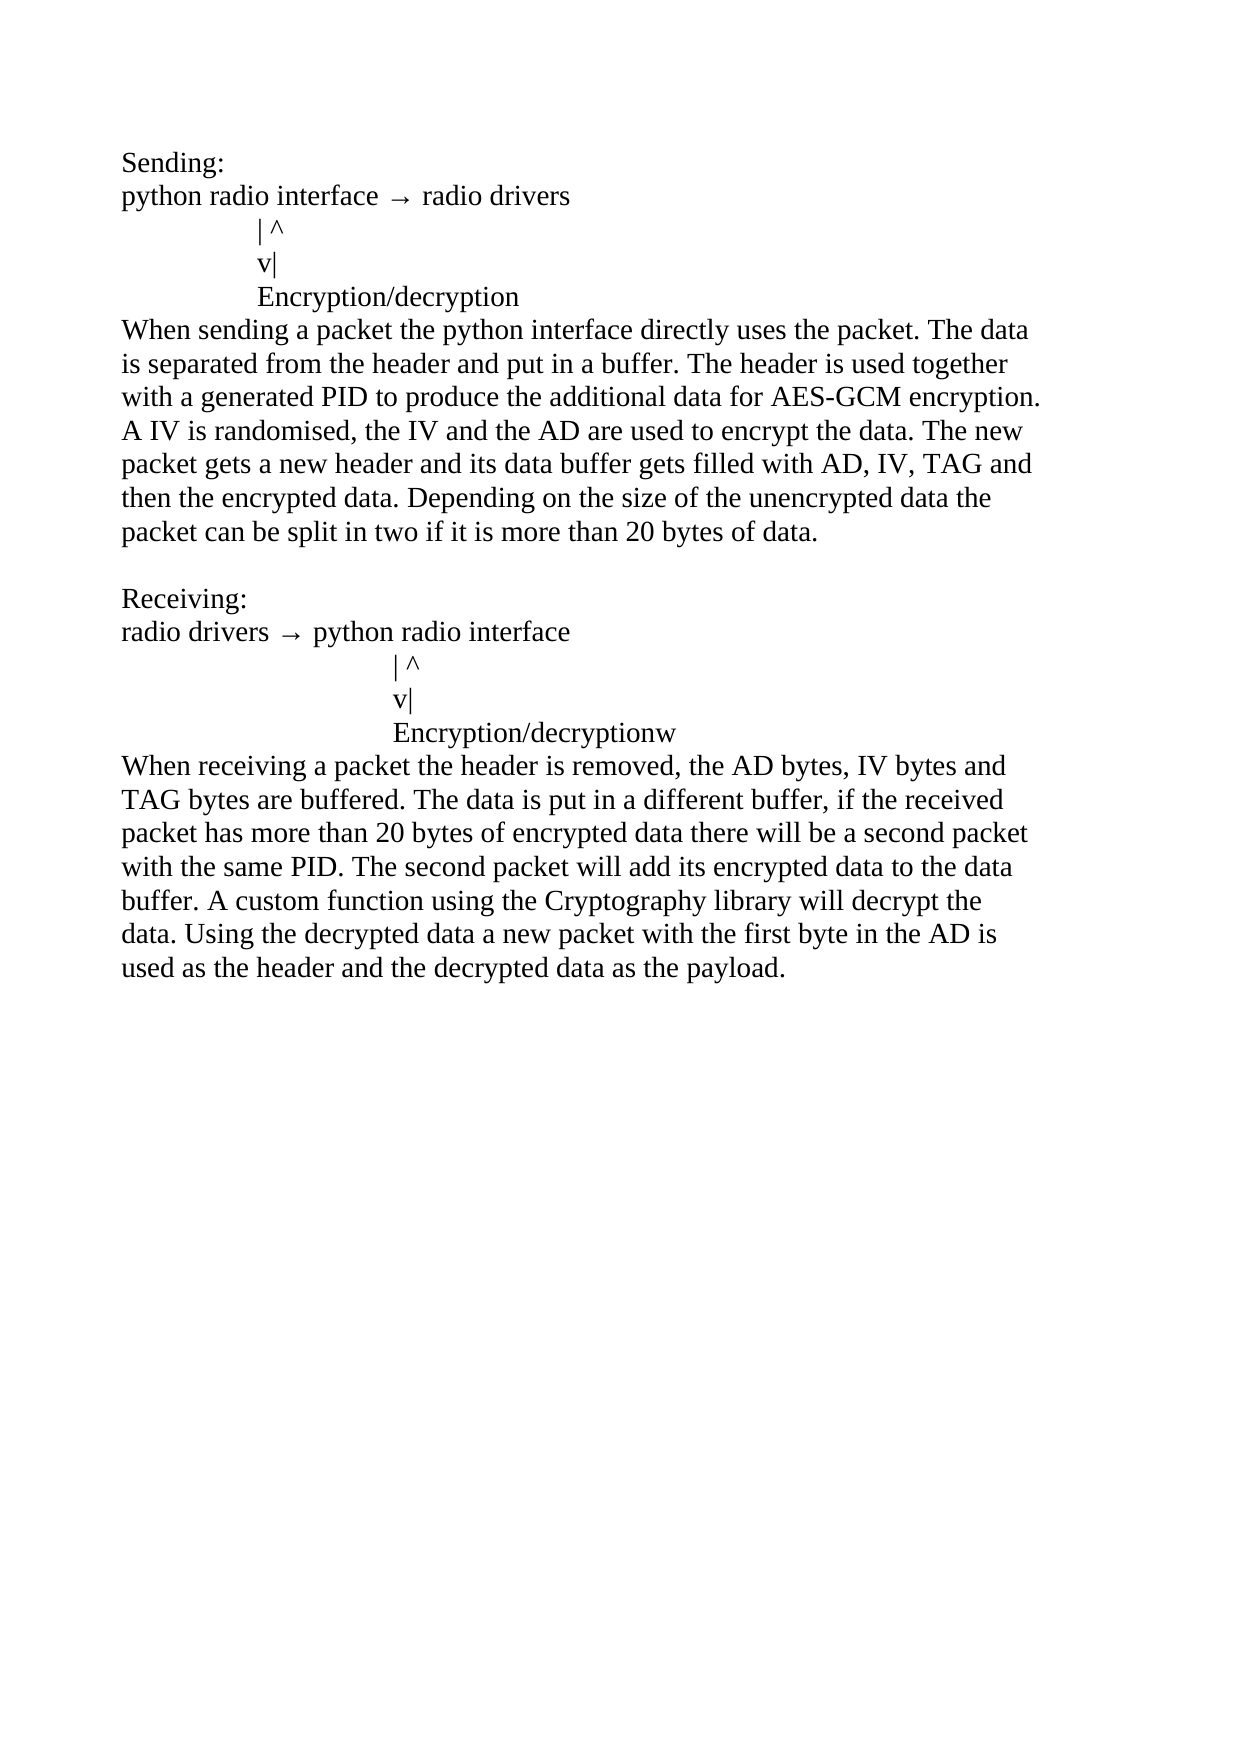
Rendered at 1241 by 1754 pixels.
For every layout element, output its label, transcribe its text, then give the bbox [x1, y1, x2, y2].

text v| [121, 245, 1042, 279]
text When receiving a packet the header is removed, the AD bytes, IV bytes and TAG bytes are buffered. The data is put in a different buffer, if the received packet has more than 20 bytes of encrypted data there will be a second packet with the same PID. The second packet will add its encrypted data to the data buffer. A custom function using the Cryptography library will decrypt the data. Using the decrypted data a new packet with the first byte in the AD is used as the header and the decrypted data as the payload. [121, 748, 1042, 983]
text | ^ [121, 212, 1042, 245]
text v| [121, 681, 1042, 715]
text python radio interface → radio drivers [121, 178, 1042, 212]
text | ^ [121, 648, 1042, 681]
text Encryption/decryption [121, 279, 1042, 312]
text Receiving: [121, 581, 1042, 614]
text radio drivers → python radio interface [121, 614, 1042, 648]
text Sending: [121, 145, 1042, 178]
text Encryption/decryptionw [121, 715, 1042, 748]
text When sending a packet the python interface directly uses the packet. The data is separated from the header and put in a buffer. The header is used together with a generated PID to produce the additional data for AES-GCM encryption. A IV is randomised, the IV and the AD are used to encrypt the data. The new packet gets a new header and its data buffer gets filled with AD, IV, TAG and then the encrypted data. Depending on the size of the unencrypted data the packet can be split in two if it is more than 20 bytes of data. [121, 312, 1042, 547]
